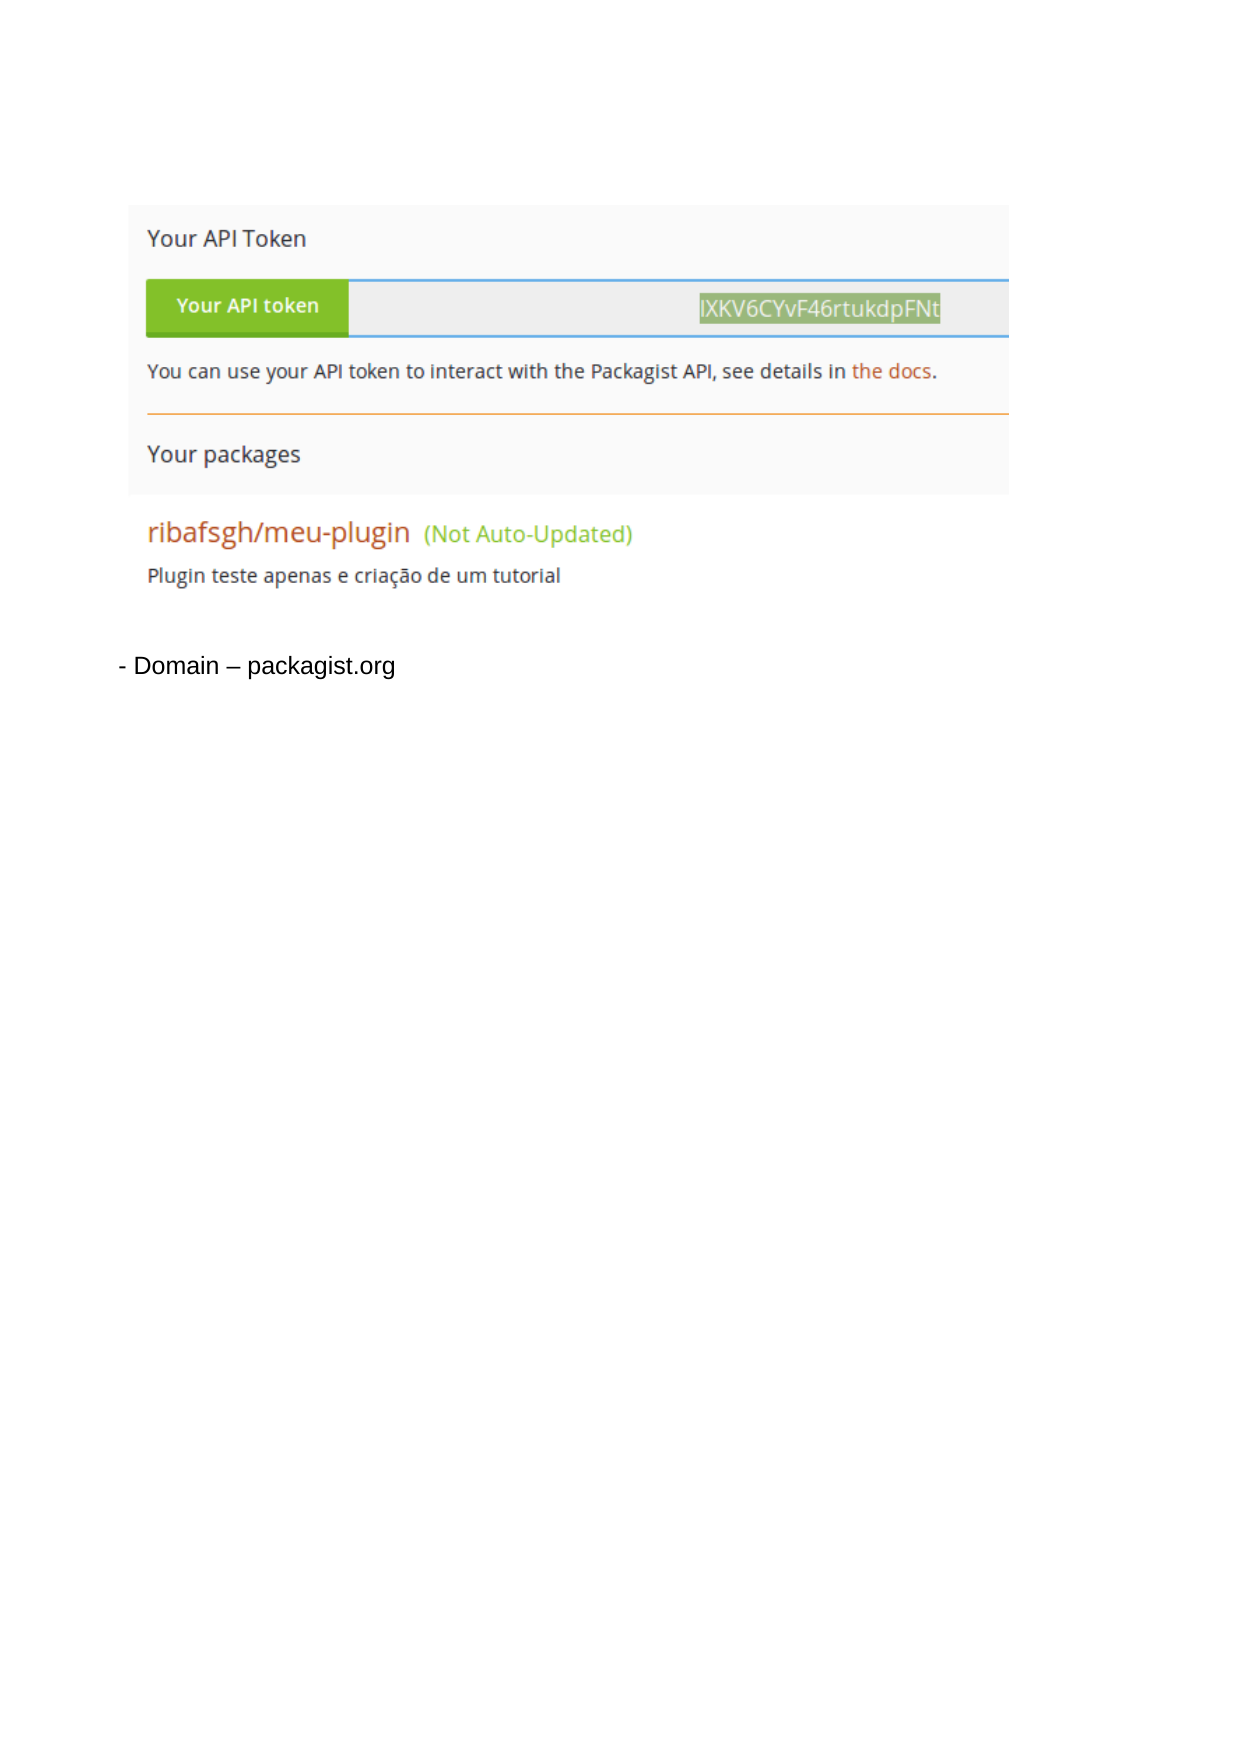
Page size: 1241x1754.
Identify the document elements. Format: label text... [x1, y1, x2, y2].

text - Domain – packagist.org [118, 651, 1122, 680]
picture [128, 205, 1009, 597]
